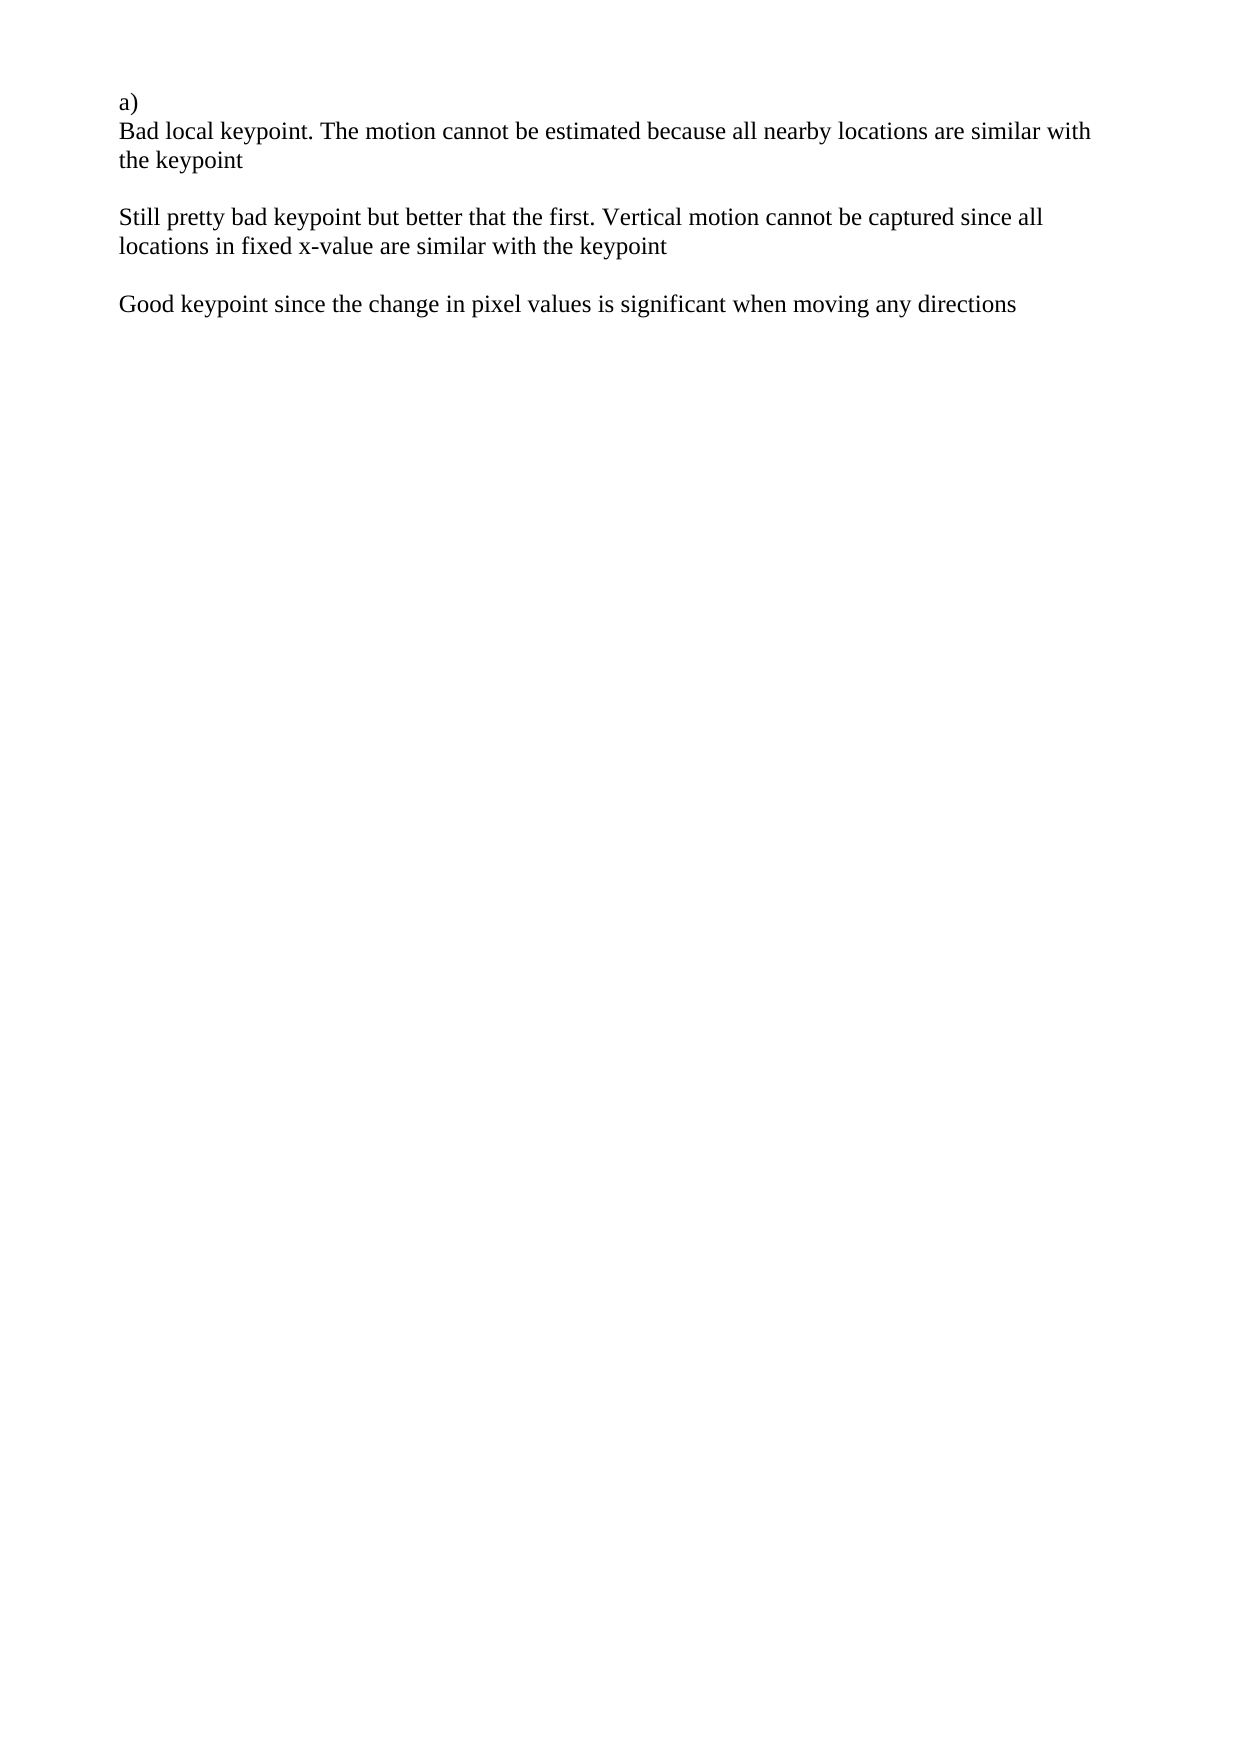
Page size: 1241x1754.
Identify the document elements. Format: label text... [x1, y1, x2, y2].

text Bad local keypoint. The motion cannot be estimated because all nearby locations are similar with the keypoint [119, 116, 1121, 174]
text Good keypoint since the change in pixel values is significant when moving any directions [119, 289, 1121, 317]
text Still pretty bad keypoint but better that the first. Vertical motion cannot be captured since all locations in fixed x-value are similar with the keypoint [119, 202, 1121, 260]
text a) [119, 87, 1121, 116]
